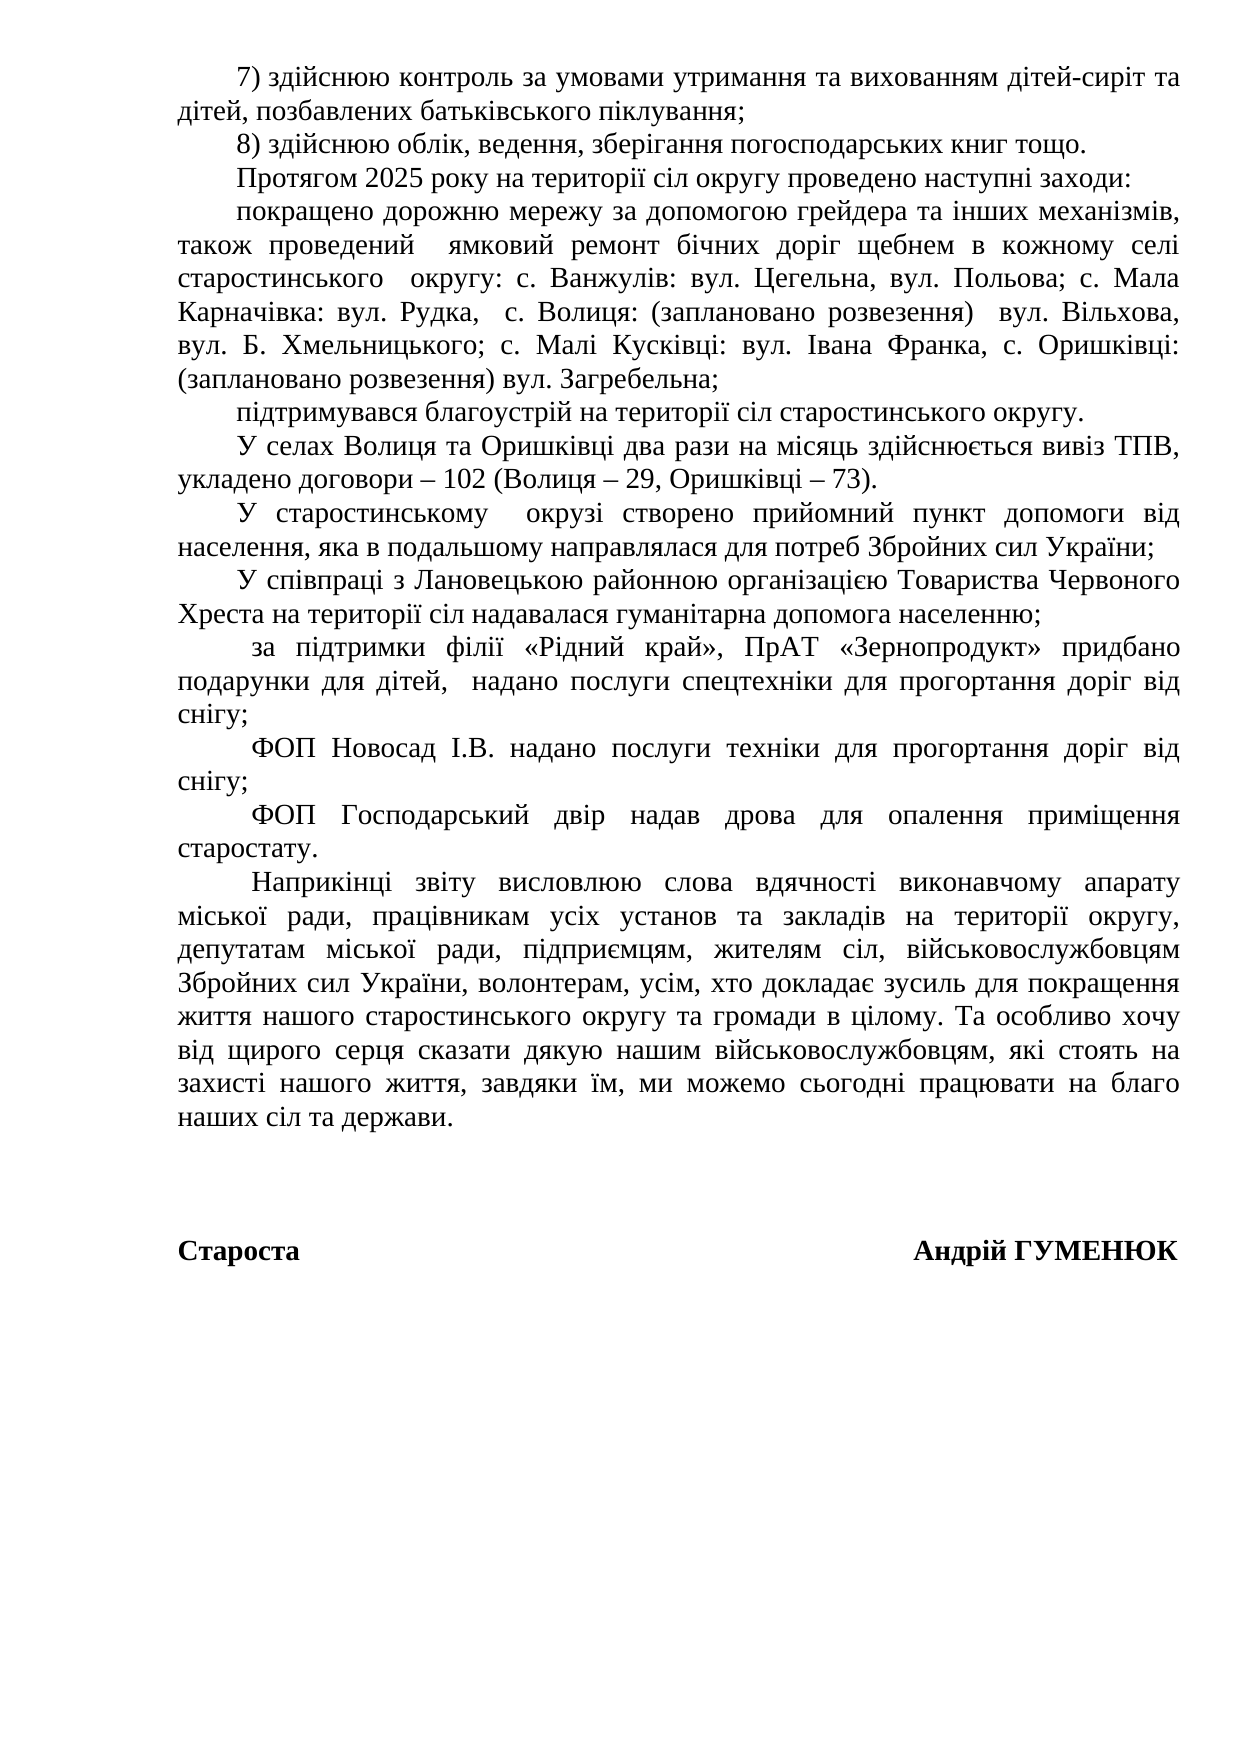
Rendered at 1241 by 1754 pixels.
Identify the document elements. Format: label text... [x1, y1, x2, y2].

text ФОП Господарський двір надав дрова для опалення приміщення старостату. [177, 797, 1181, 864]
text Староста Андрій ГУМЕНЮК [177, 1233, 1181, 1267]
text 7) здійснюю контроль за умовами утримання та вихованням дітей-сиріт та дітей, позбавлених батьківського піклування; [177, 59, 1181, 126]
text підтримувався благоустрій на території сіл старостинського округу. [222, 394, 1181, 428]
text 8) здійснюю облік, ведення, зберігання погосподарських книг тощо. [177, 126, 1181, 160]
text за підтримки філії «Рідний край», ПрАТ «Зернопродукт» придбано подарунки для дітей, надано послуги спецтехніки для прогортання доріг від снігу; [177, 629, 1181, 730]
text Наприкінці звіту висловлюю слова вдячності виконавчому апарату міської ради, працівникам усіх установ та закладів на території округу, депутатам міської ради, підприємцям, жителям сіл, військовослужбовцям Збройних сил України, волонтерам, усім, хто докладає зусиль для покращення життя нашого старостинського округу та громади в цілому. Та особливо хочу від щирого серця сказати дякую нашим військовослужбовцям, які стоять на захисті нашого життя, завдяки їм, ми можемо сьогодні працювати на благо наших сіл та держави. [177, 864, 1181, 1132]
text У селах Волиця та Оришківці два рази на місяць здійснюється вивіз ТПВ, укладено договори – 102 (Волиця – 29, Оришківці – 73). [177, 428, 1181, 495]
text У співпраці з Лановецькою районною організацією Товариства Червоного Хреста на території сіл надавалася гуманітарна допомога населенню; [177, 562, 1181, 629]
text Протягом 2025 року на території сіл округу проведено наступні заходи: [177, 160, 1181, 193]
text У старостинському окрузі створено прийомний пункт допомоги від населення, яка в подальшому направлялася для потреб Збройних сил України; [177, 495, 1181, 562]
text ФОП Новосад І.В. надано послуги техніки для прогортання доріг від снігу; [177, 730, 1181, 797]
text покращено дорожню мережу за допомогою грейдера та інших механізмів, також проведений ямковий ремонт бічних доріг щебнем в кожному селі старостинського округу: с. Ванжулів: вул. Цегельна, вул. Польова; с. Мала Карначівка: вул. Рудка, с. Волиця: (заплановано розвезення) вул. Вільхова, вул. Б. Хмельницького; с. Малі Кусківці: вул. Івана Франка, с. Оришківці: (заплановано розвезення) вул. Загребельна; [177, 193, 1181, 394]
